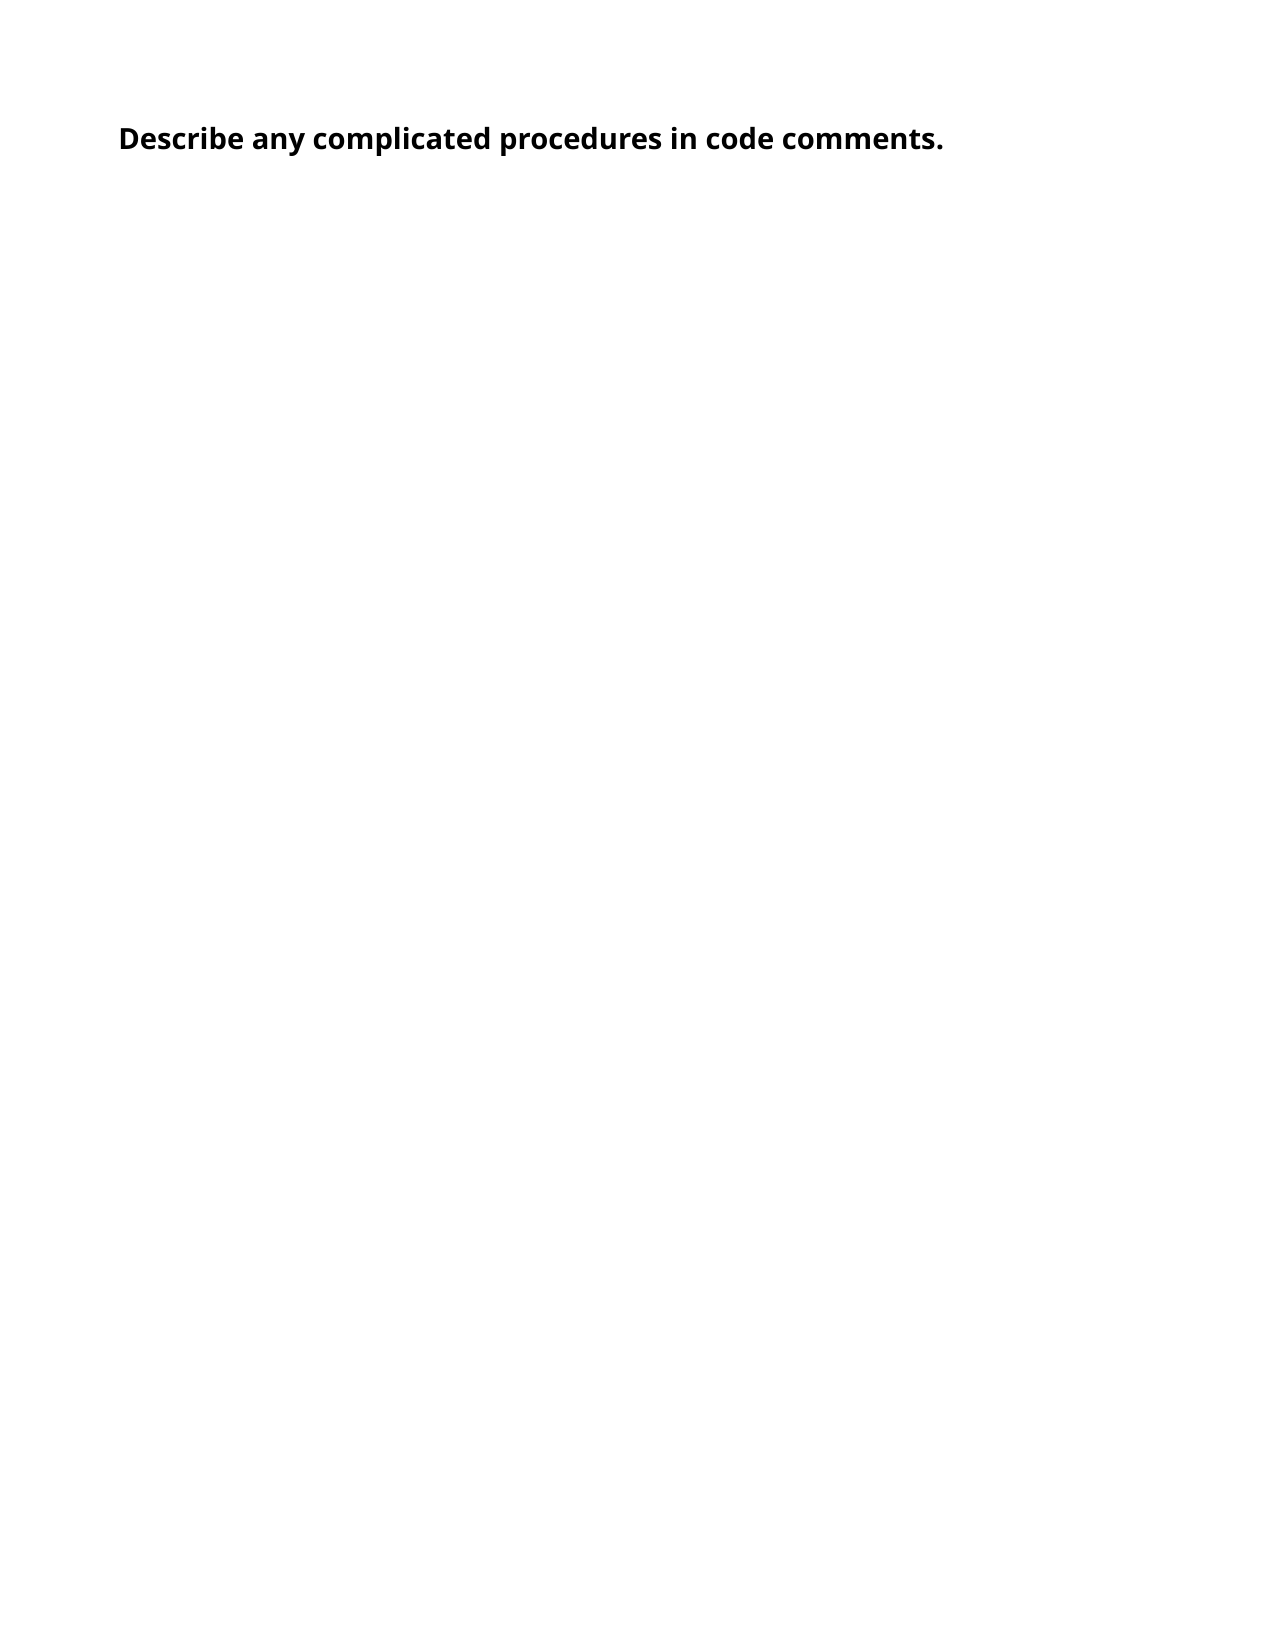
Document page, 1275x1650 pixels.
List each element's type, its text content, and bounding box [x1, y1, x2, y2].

text Describe any complicated procedures in code comments. [118, 118, 1157, 158]
